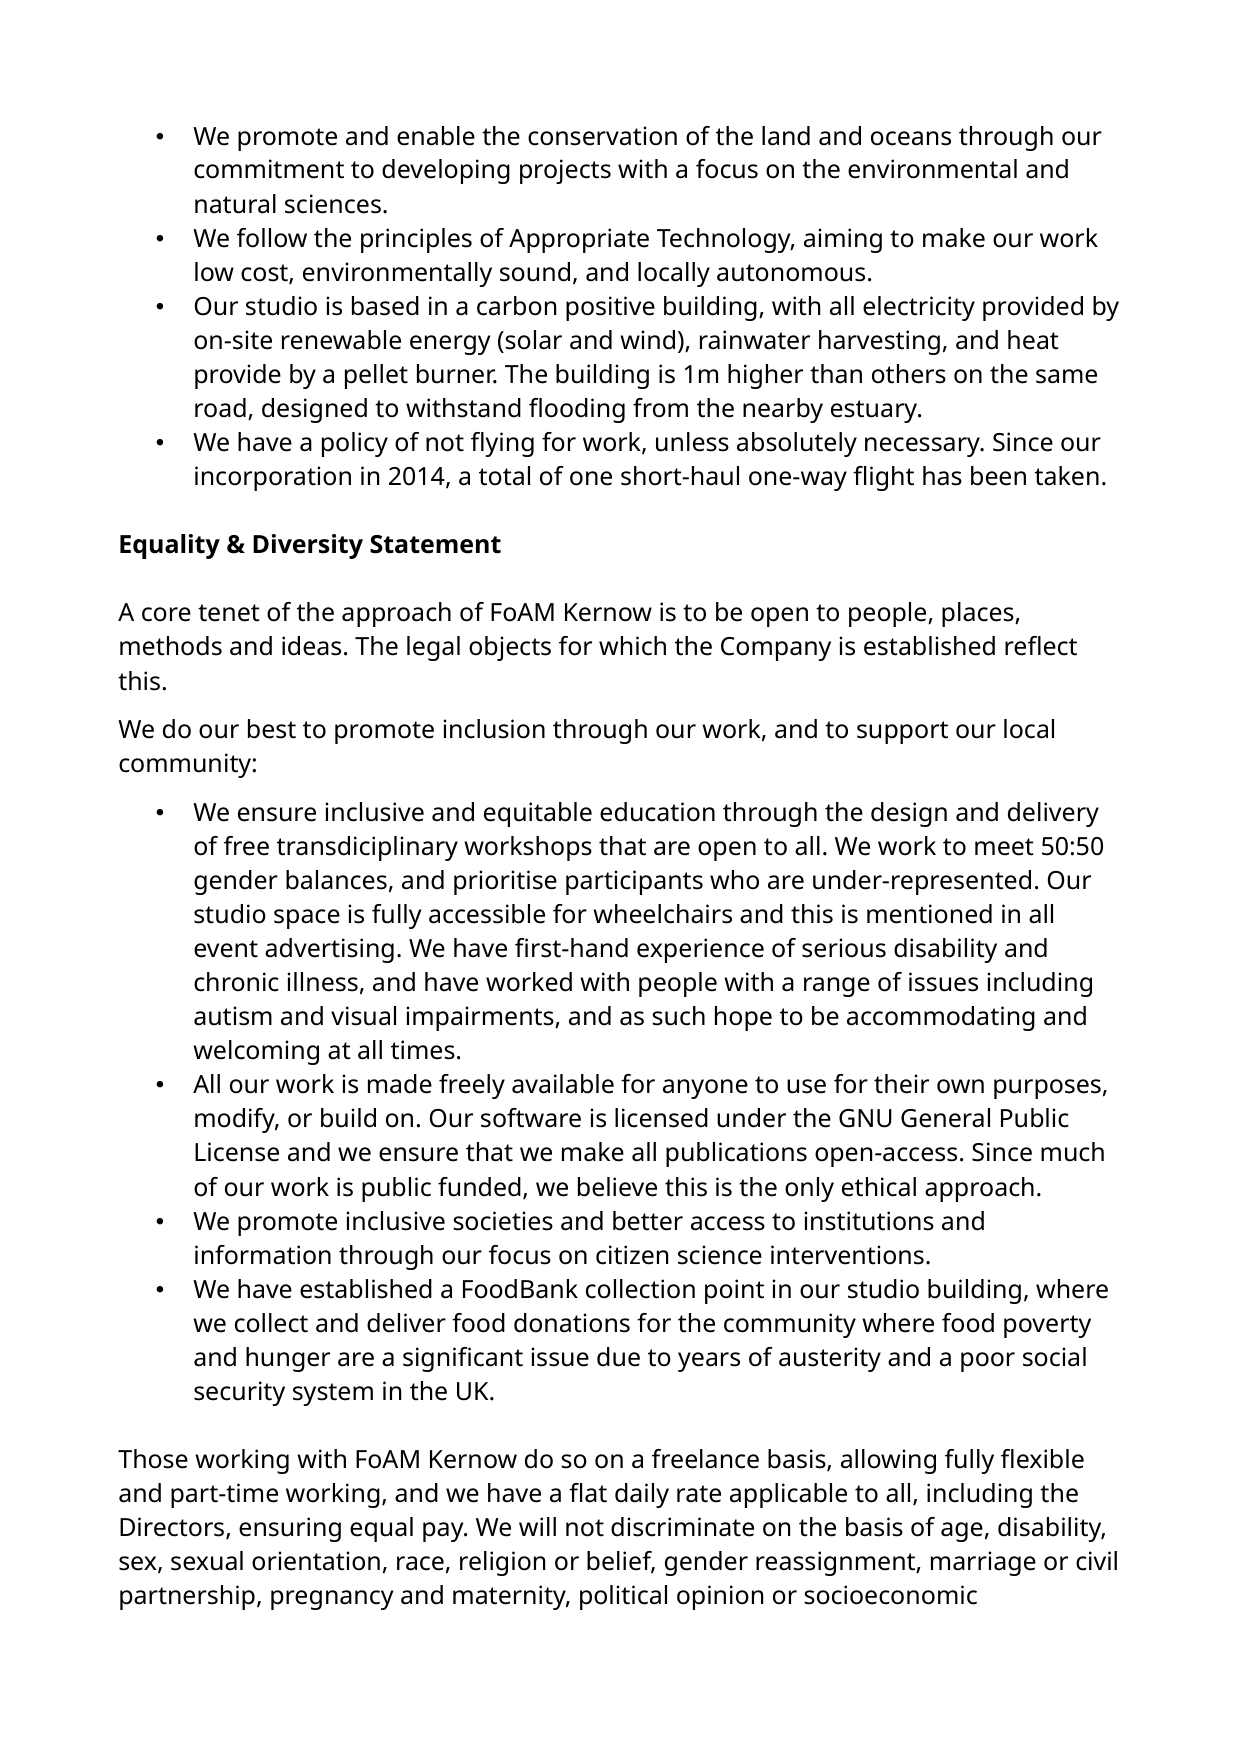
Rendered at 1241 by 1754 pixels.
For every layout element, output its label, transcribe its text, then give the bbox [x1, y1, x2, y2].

text Those working with FoAM Kernow do so on a freelance basis, allowing fully flexible and part-time working, and we have a flat daily rate applicable to all, including the Directors, ensuring equal pay. We will not discriminate on the basis of age, disability, sex, sexual orientation, race, religion or belief, gender reassignment, marriage or civil partnership, pregnancy and maternity, political opinion or socioeconomic [118, 1442, 1122, 1612]
text Equality & Diversity Statement [118, 527, 1122, 561]
text A core tenet of the approach of FoAM Kernow is to be open to people, places, methods and ideas. The legal objects for which the Company is established reflect this. [118, 595, 1122, 697]
text We do our best to promote inclusion through our work, and to support our local community: [118, 712, 1122, 780]
list We follow the principles of Appropriate Technology, aiming to make our work low cost, environmentally sound, and locally autonomous. [156, 220, 1122, 288]
list Our studio is based in a carbon positive building, with all electricity provided by on-site renewable energy (solar and wind), rainwater harvesting, and heat provide by a pellet burner. The building is 1m higher than others on the same road, designed to withstand flooding from the nearby estuary. [156, 288, 1122, 425]
list We promote inclusive societies and better access to institutions and information through our focus on citizen science interventions. [156, 1203, 1122, 1271]
list We ensure inclusive and equitable education through the design and delivery of free transdiciplinary workshops that are open to all. We work to meet 50:50 gender balances, and prioritise participants who are under-represented. Our studio space is fully accessible for wheelchairs and this is mentioned in all event advertising. We have first-hand experience of serious disability and chronic illness, and have worked with people with a range of issues including autism and visual impairments, and as such hope to be accommodating and welcoming at all times. [156, 794, 1122, 1067]
list We have established a FoodBank collection point in our studio building, where we collect and deliver food donations for the community where food poverty and hunger are a significant issue due to years of austerity and a poor social security system in the UK. [156, 1271, 1122, 1408]
list All our work is made freely available for anyone to use for their own purposes, modify, or build on. Our software is licensed under the GNU General Public License and we ensure that we make all publications open-access. Since much of our work is public funded, we believe this is the only ethical approach. [156, 1067, 1122, 1203]
list We promote and enable the conservation of the land and oceans through our commitment to developing projects with a focus on the environmental and natural sciences. [156, 118, 1122, 220]
list We have a policy of not flying for work, unless absolutely necessary. Since our incorporation in 2014, a total of one short-haul one-way flight has been taken. [156, 425, 1122, 493]
